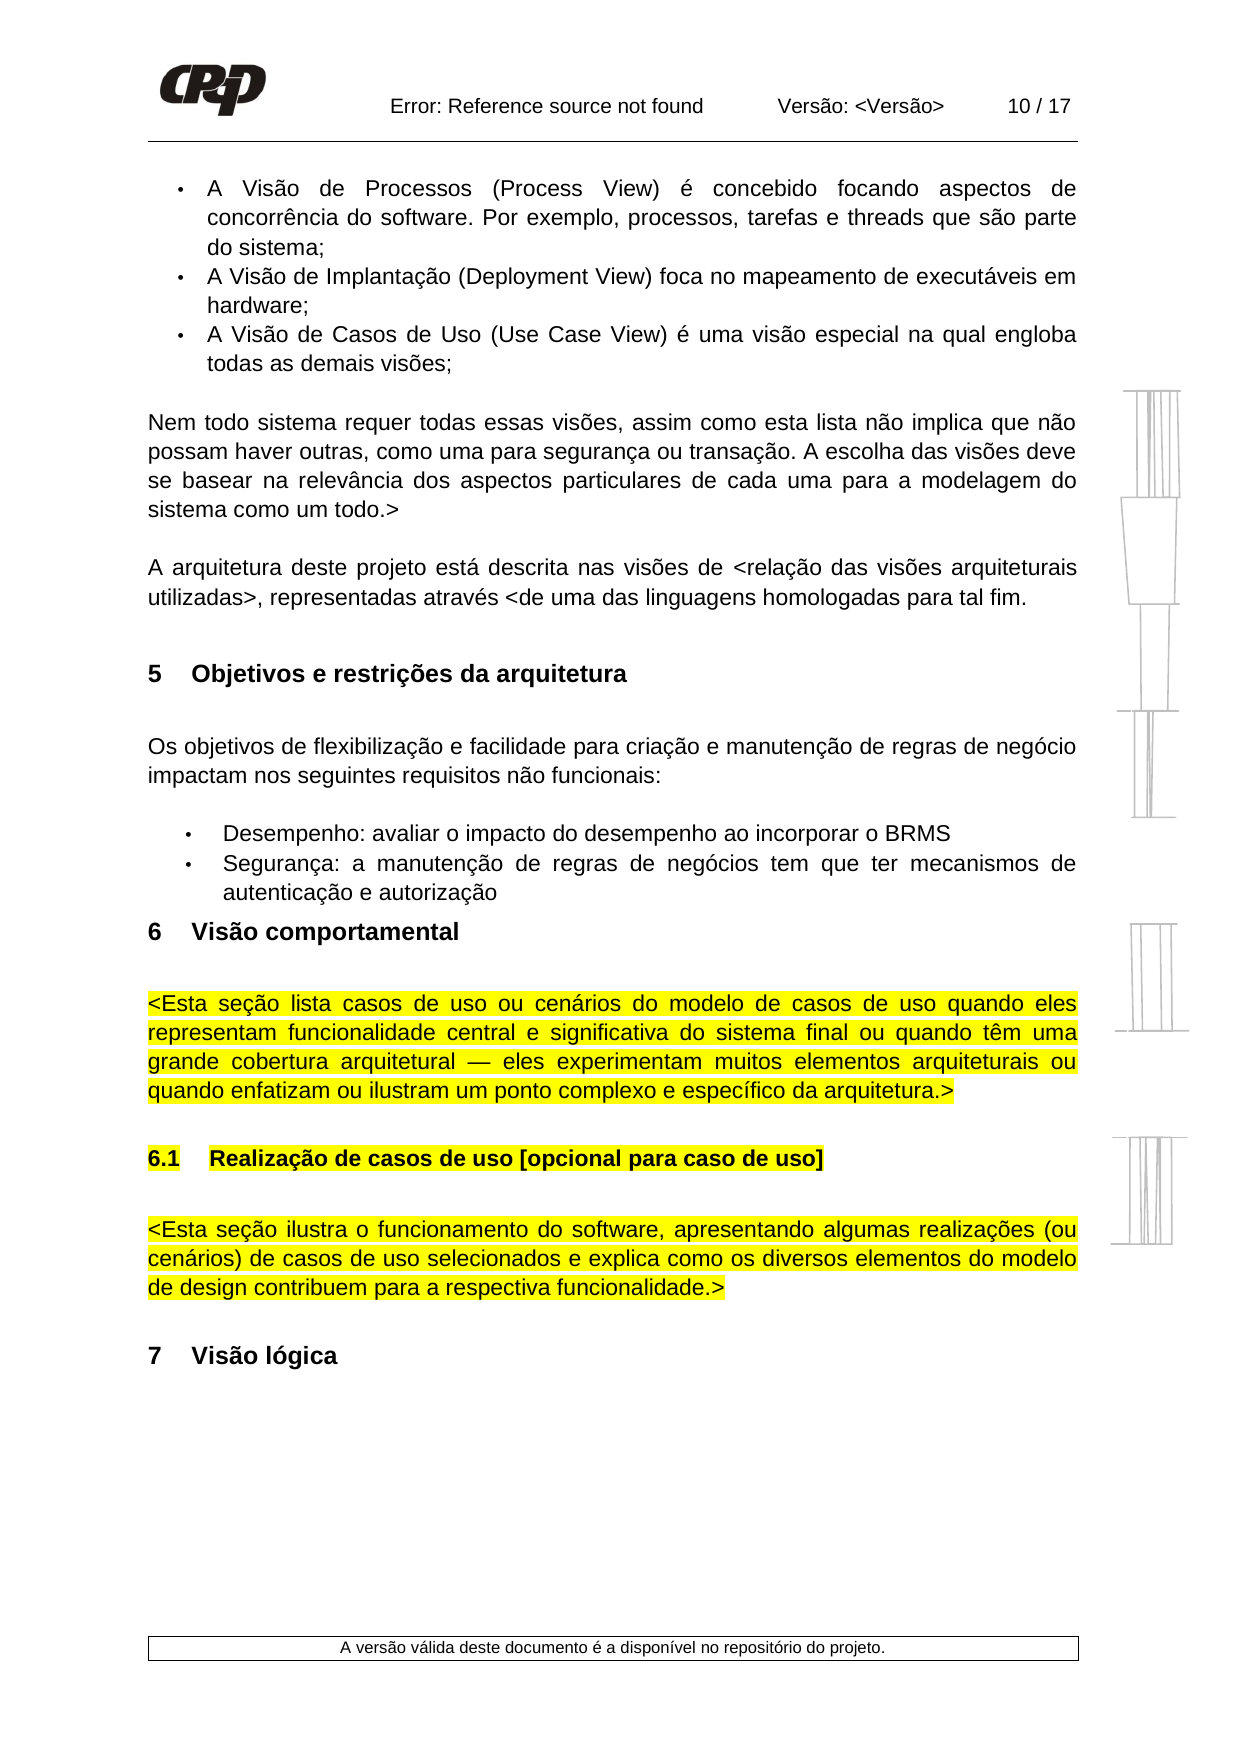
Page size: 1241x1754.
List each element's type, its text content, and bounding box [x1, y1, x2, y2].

list A Visão de Implantação (Deployment View) foca no mapeamento de executáveis em hardware; [177, 260, 1078, 318]
list Segurança: a manutenção de regras de negócios tem que ter mecanismos de autenticação e autorização [185, 847, 1078, 905]
text <Esta seção ilustra o funcionamento do software, apresentando algumas realizações (ou cenários) de casos de uso selecionados e explica como os diversos elementos do modelo de design contribuem para a respectiva funcionalidade.> [148, 1213, 1078, 1300]
list Desempenho: avaliar o impacto do desempenho ao incorporar o BRMS [185, 817, 1078, 847]
text A arquitetura deste projeto está descrita nas visões de <relação das visões arquiteturais utilizadas>, representadas através <de uma das linguagens homologadas para tal fim. [148, 551, 1078, 610]
subtitle Visão comportamental [148, 917, 1078, 945]
subtitle Realização de casos de uso [opcional para caso de uso] [148, 1145, 1078, 1171]
subtitle Objetivos e restrições da arquitetura [148, 660, 1078, 688]
text Nem todo sistema requer todas essas visões, assim como esta lista não implica que não possam haver outras, como uma para segurança ou transação. A escolha das visões deve se basear na relevância dos aspectos particulares de cada uma para a modelagem do sistema como um todo.> [148, 406, 1078, 522]
list A Visão de Processos (Process View) é concebido focando aspectos de concorrência do software. Por exemplo, processos, tarefas e threads que são parte do sistema; [177, 172, 1078, 260]
picture [155, 59, 271, 119]
list A Visão de Casos de Uso (Use Case View) é uma visão especial na qual engloba todas as demais visões; [177, 318, 1078, 376]
subtitle Visão lógica [148, 1342, 1078, 1370]
text <Esta seção lista casos de uso ou cenários do modelo de casos de uso quando eles representam funcionalidade central e significativa do sistema final ou quando têm uma grande cobertura arquitetural — eles experimentam muitos elementos arquiteturais ou quando enfatizam ou ilustram um ponto complexo e específico da arquitetura.> [148, 987, 1078, 1104]
